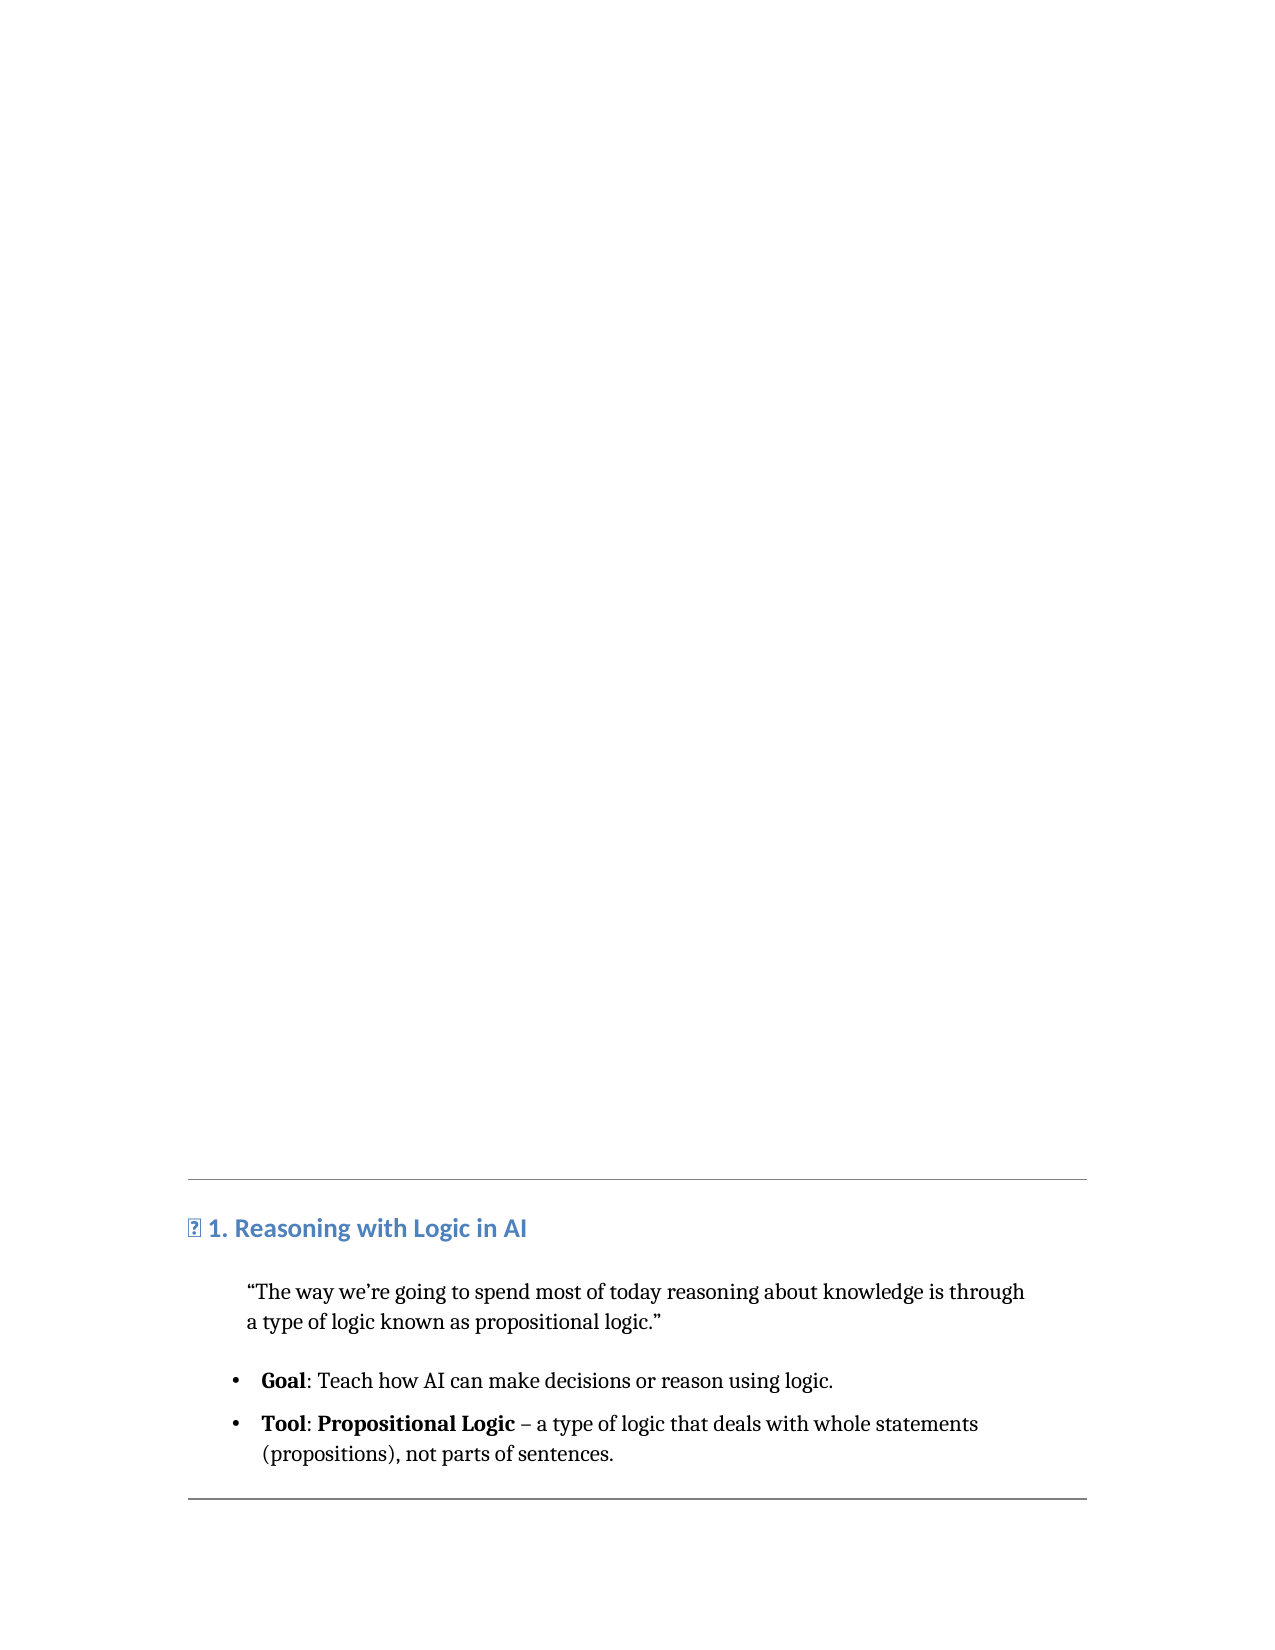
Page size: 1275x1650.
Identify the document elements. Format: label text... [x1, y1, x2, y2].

text “The way we’re going to spend most of today reasoning about knowledge is through a type of logic known as propositional logic.” [247, 1278, 1028, 1335]
subtitle 🧠 1. Reasoning with Logic in AI [187, 1211, 1087, 1244]
list Goal: Teach how AI can make decisions or reason using logic. [232, 1368, 1087, 1395]
list Tool: Propositional Logic – a type of logic that deals with whole statements (propositions), not parts of sentences. [232, 1411, 1087, 1468]
